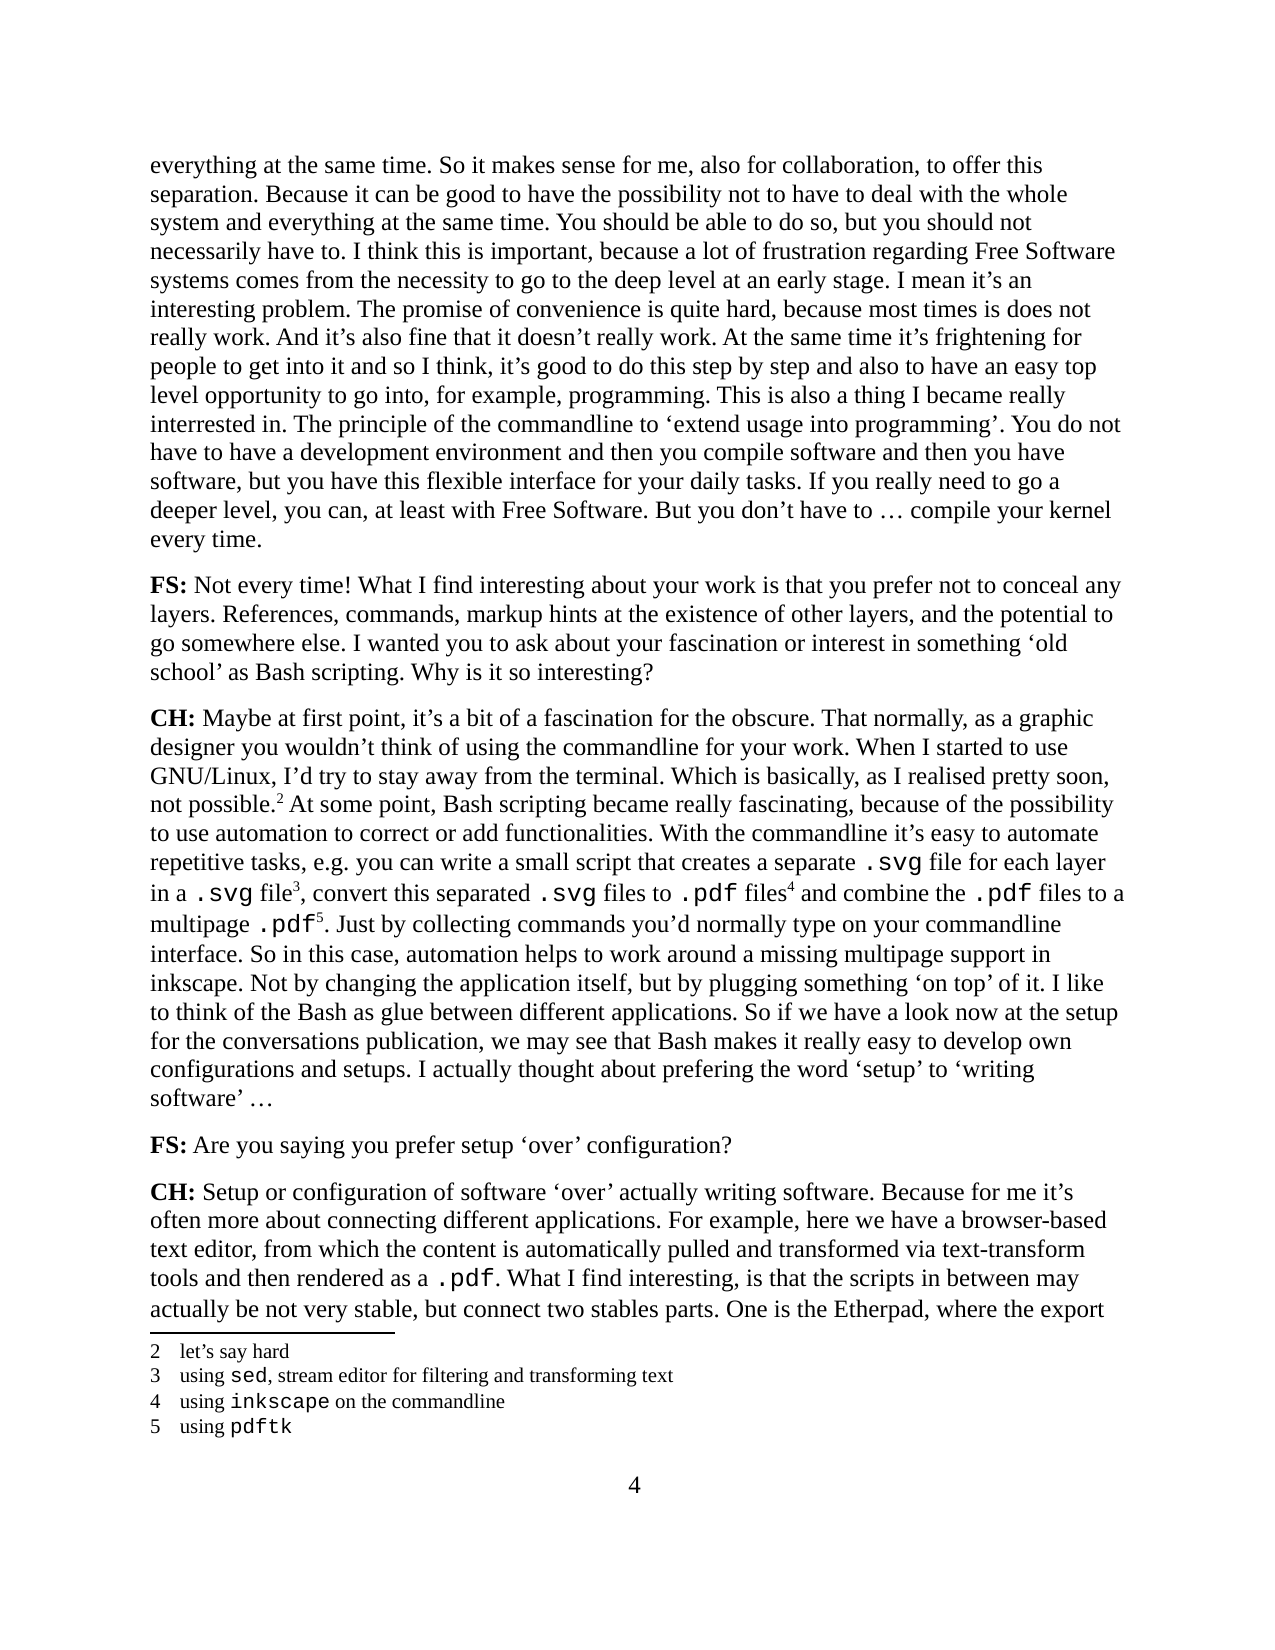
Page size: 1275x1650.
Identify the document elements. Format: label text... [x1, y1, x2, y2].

text everything at the same time. So it makes sense for me, also for collaboration, to offer this separation. Because it can be good to have the possibility not to have to deal with the whole system and everything at the same time. You should be able to do so, but you should not necessarily have to. I think this is important, because a lot of frustration regarding Free Software systems comes from the necessity to go to the deep level at an early stage. I mean it’s an interesting problem. The promise of convenience is quite hard, because most times is does not really work. And it’s also fine that it doesn’t really work. At the same time it’s frightening for people to get into it and so I think, it’s good to do this step by step and also to have an easy top level opportunity to go into, for example, programming. This is also a thing I became really interrested in. The principle of the commandline to ‘extend usage into programming’. You do not have to have a development environment and then you compile software and then you have software, but you have this flexible interface for your daily tasks. If you really need to go a deeper level, you can, at least with Free Software. But you don’t have to … compile your kernel every time. [150, 150, 1125, 552]
text CH: Maybe at first point, it’s a bit of a fascination for the obscure. That normally, as a graphic designer you wouldn’t think of using the commandline for your work. When I started to use GNU/Linux, I’d try to stay away from the terminal. Which is basically, as I realised pretty soon, not possible. At some point, Bash scripting became really fascinating, because of the possibility to use automation to correct or add functionalities. With the commandline it’s easy to automate repetitive tasks, e.g. you can write a small script that creates a separate .svg file for each layer in a .svg file, convert this separated .svg files to .pdf files and combine the .pdf files to a multipage .pdf. Just by collecting commands you’d normally type on your commandline interface. So in this case, automation helps to work around a missing multipage support in inkscape. Not by changing the application itself, but by plugging something ‘on top’ of it. I like to think of the Bash as glue between different applications. So if we have a look now at the setup for the conversations publication, we may see that Bash makes it really easy to develop own configurations and setups. I actually thought about prefering the word ‘setup’ to ‘writing software’ … [150, 703, 1125, 1112]
text using sed, stream editor for filtering and transforming text [150, 1363, 1125, 1388]
text let’s say hard [150, 1339, 1125, 1363]
text CH: Setup or configuration of software ‘over’ actually writing software. Because for me it’s often more about connecting different applications. For example, here we have a browser-based text editor, from which the content is automatically pulled and transformed via text-transform tools and then rendered as a .pdf. What I find interesting, is that the scripts in between may actually be not very stable, but connect two stables parts. One is the Etherpad, where the export [150, 1177, 1125, 1322]
text using inkscape on the commandline [150, 1388, 1125, 1414]
text FS: Are you saying you prefer setup ‘over’ configuration? [150, 1130, 1125, 1159]
text using pdftk [150, 1414, 1125, 1440]
text FS: Not every time! What I find interesting about your work is that you prefer not to conceal any layers. References, commands, markup hints at the existence of other layers, and the potential to go somewhere else. I wanted you to ask about your fascination or interest in something ‘old school’ as Bash scripting. Why is it so interesting? [150, 570, 1125, 685]
